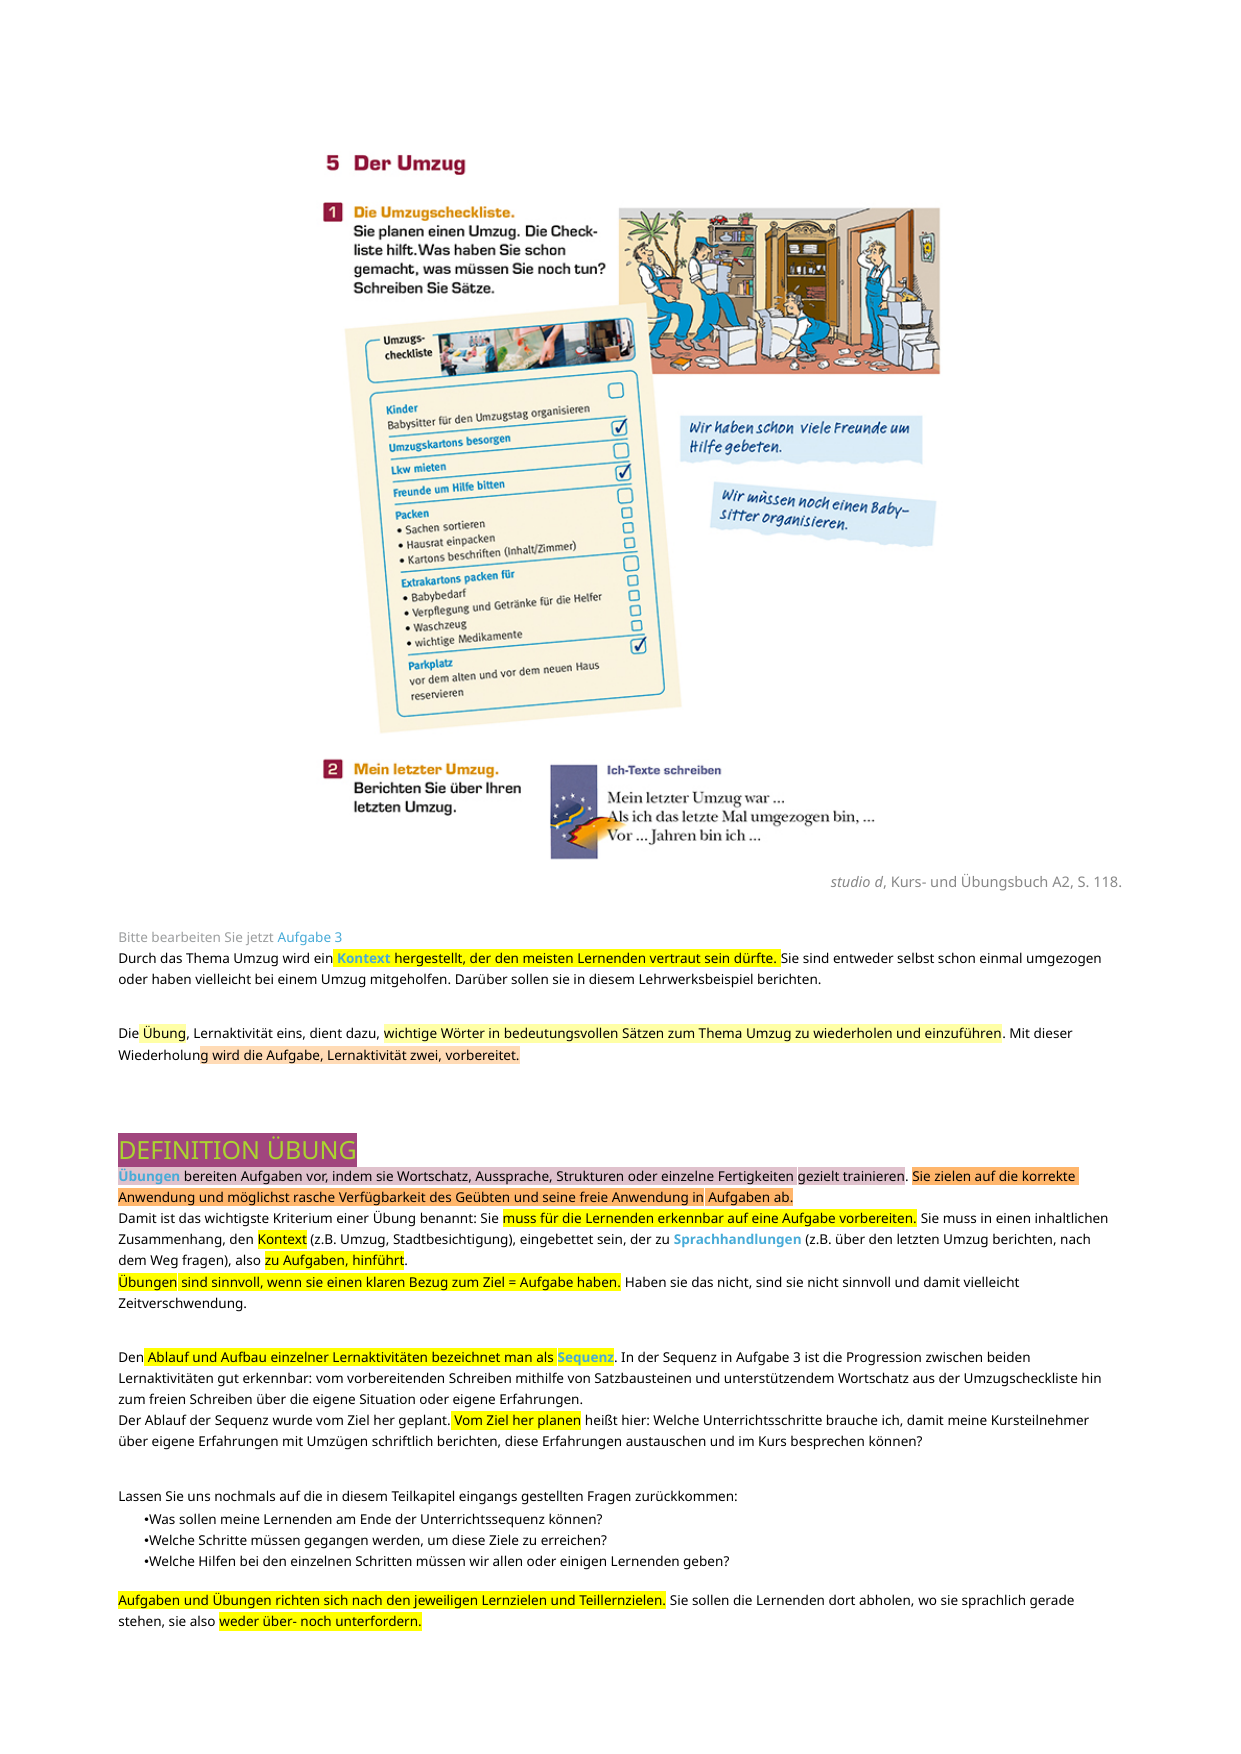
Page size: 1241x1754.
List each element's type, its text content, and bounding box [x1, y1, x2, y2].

text Die Übung, Lernaktivität eins, dient dazu, wichtige Wörter in bedeutungsvollen Sätzen zum Thema Umzug zu wiederholen und einzuführen. Mit dieser Wiederholung wird die Aufgabe, Lernaktivität zwei, vorbereitet. [118, 1024, 1122, 1064]
text Übungen sind sinnvoll, wenn sie einen klaren Bezug zum Ziel = Aufgabe haben. Haben sie das nicht, sind sie nicht sinnvoll und damit vielleicht Zeitverschwendung. [118, 1272, 1122, 1312]
subtitle DEFINITION ÜBUNG [118, 1133, 1122, 1167]
text studio d, Kurs- und Übungsbuch A2, S. 118. [118, 872, 1122, 892]
text Durch das Thema Umzug wird ein Kontext hergestellt, der den meisten Lernenden vertraut sein dürfte. Sie sind entweder selbst schon einmal umgezogen oder haben vielleicht bei einem Umzug mitgeholfen. Darüber sollen sie in diesem Lehrwerksbeispiel berichten. [118, 949, 1122, 989]
list Welche Hilfen bei den einzelnen Schritten müssen wir allen oder einigen Lernenden geben? [118, 1549, 1122, 1570]
text Aufgaben und Übungen richten sich nach den jeweiligen Lernzielen und Teillernzielen. Sie sollen die Lernenden dort abholen, wo sie sprachlich gerade stehen, sie also weder über- noch unterfordern. [118, 1591, 1122, 1631]
text Lassen Sie uns nochmals auf die in diesem Teilkapitel eingangs gestellten Fragen zurückkommen: [118, 1487, 1122, 1505]
text Damit ist das wichtigste Kriterium einer Übung benannt: Sie muss für die Lernenden erkennbar auf eine Aufgabe vorbereiten. Sie muss in einen inhaltlichen Zusammenhang, den Kontext (z.B. Umzug, Stadtbesichtigung), eingebettet sein, der zu Sprachhandlungen (z.B. über den letzten Umzug berichten, nach dem Weg fragen), also zu Aufgaben, hinführt. [118, 1209, 1122, 1270]
picture [292, 151, 949, 868]
text Bitte bearbeiten Sie jetzt Aufgabe 3 [118, 928, 1122, 946]
text Übungen bereiten Aufgaben vor, indem sie Wortschatz, Aussprache, Strukturen oder einzelne Fertigkeiten gezielt trainieren. Sie zielen auf die korrekte Anwendung und möglichst rasche Verfügbarkeit des Geübten und seine freie Anwendung in Aufgaben ab. [118, 1167, 1122, 1206]
text Der Ablauf der Sequenz wurde vom Ziel her geplant. Vom Ziel her planen heißt hier: Welche Unterrichtsschritte brauche ich, damit meine Kursteilnehmer über eigene Erfahrungen mit Umzügen schriftlich berichten, diese Erfahrungen austauschen und im Kurs besprechen können? [118, 1411, 1122, 1451]
list Was sollen meine Lernenden am Ende der Unterrichtssequenz können? [118, 1508, 1122, 1528]
text Den Ablauf und Aufbau einzelner Lernaktivitäten bezeichnet man als Sequenz. In der Sequenz in Aufgabe 3 ist die Progression zwischen beiden Lernaktivitäten gut erkennbar: vom vorbereitenden Schreiben mithilfe von Satzbausteinen und unterstützendem Wortschatz aus der Umzugscheckliste hin zum freien Schreiben über die eigene Situation oder eigene Erfahrungen. [118, 1348, 1122, 1408]
list Welche Schritte müssen gegangen werden, um diese Ziele zu erreichen? [118, 1528, 1122, 1549]
